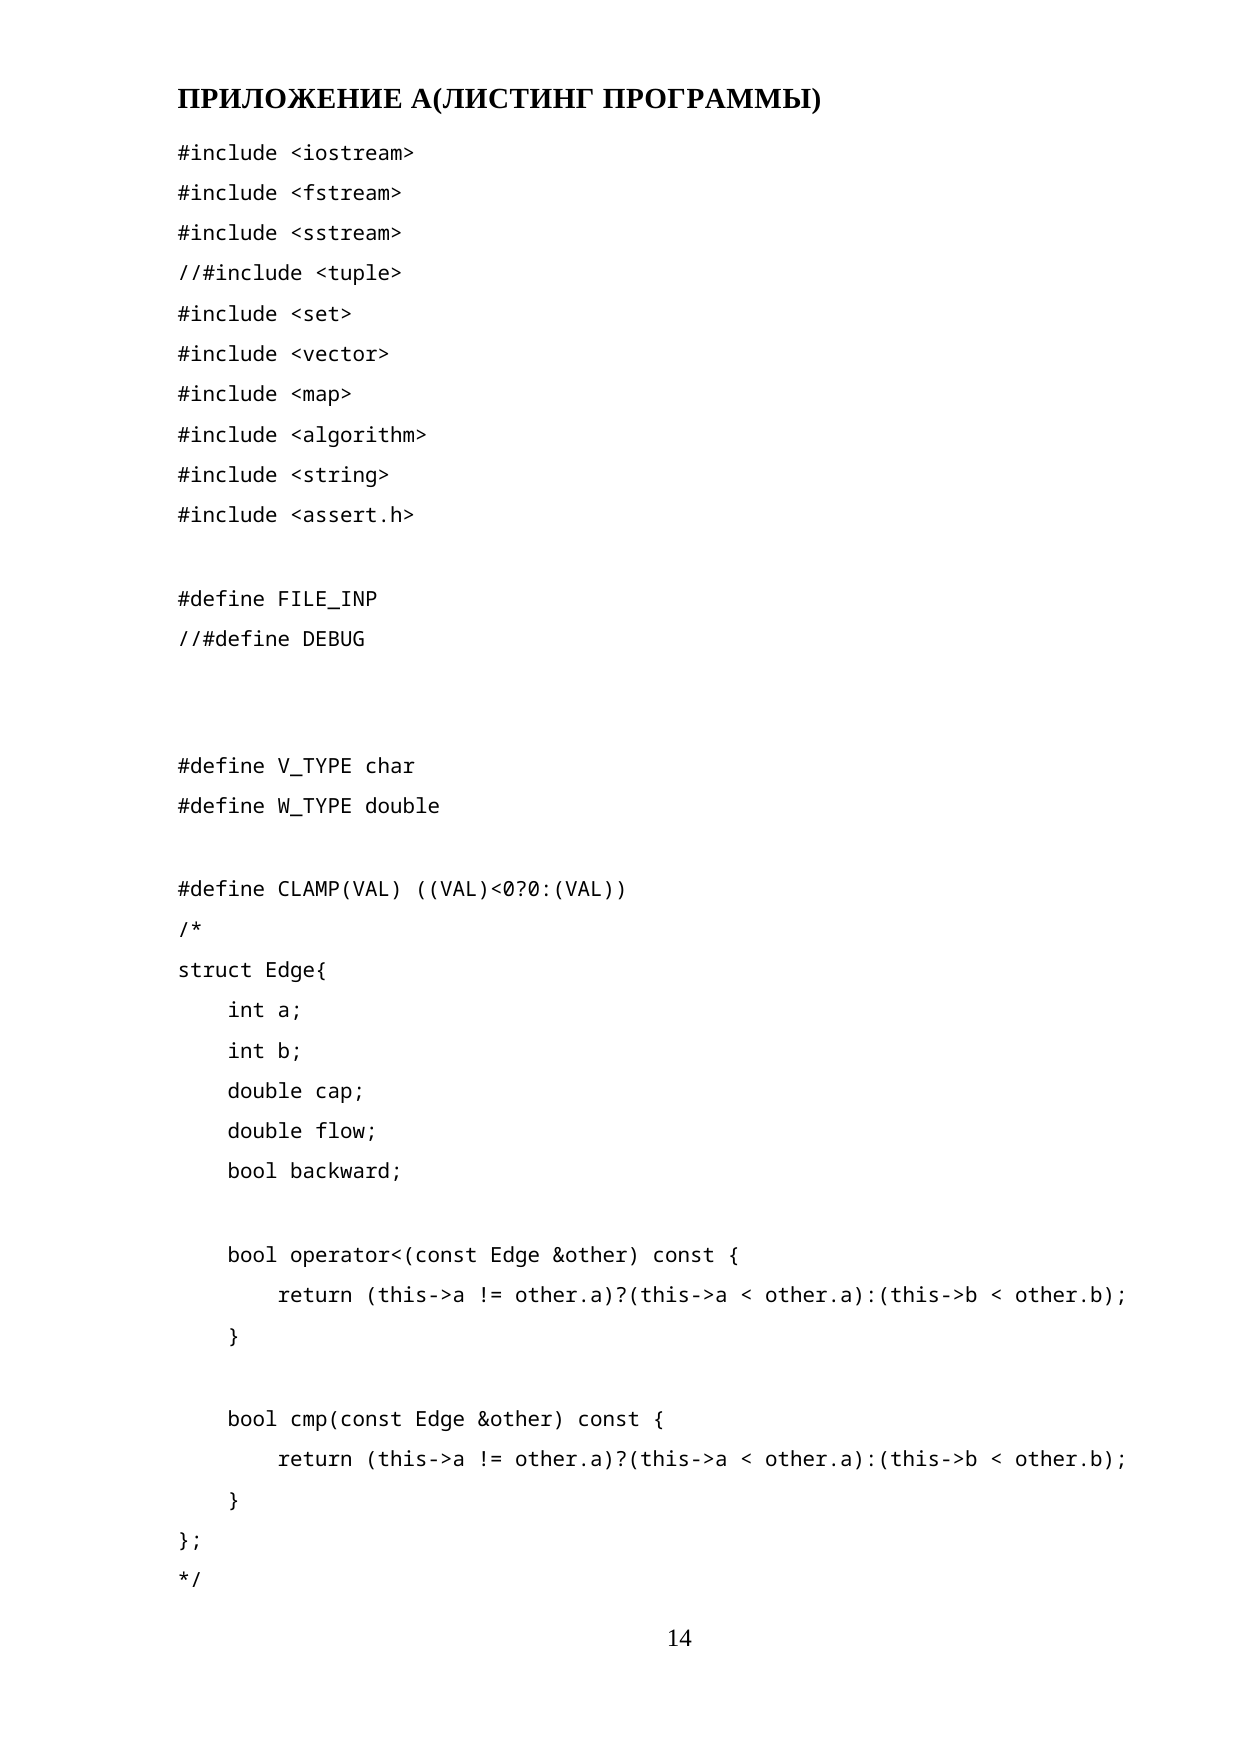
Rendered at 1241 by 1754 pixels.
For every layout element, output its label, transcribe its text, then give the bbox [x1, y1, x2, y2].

text #define W_TYPE double [177, 791, 1181, 819]
text struct Edge{ [177, 955, 1181, 983]
text }; [177, 1525, 1181, 1553]
text #include <fstream> [177, 178, 1181, 206]
text int b; [177, 1036, 1181, 1064]
text double cap; [177, 1076, 1181, 1104]
text bool backward; [177, 1157, 1181, 1185]
text */ [177, 1565, 1181, 1594]
text double flow; [177, 1116, 1181, 1145]
text return (this->a != other.a)?(this->a < other.a):(this->b < other.b); [177, 1444, 1181, 1473]
text bool operator<(const Edge &other) const { [177, 1240, 1181, 1268]
text #include <algorithm> [177, 420, 1181, 448]
text //#define DEBUG [177, 624, 1181, 653]
text #include <sstream> [177, 218, 1181, 247]
text #define CLAMP(VAL) ((VAL)<0?0:(VAL)) [177, 874, 1181, 903]
text #define V_TYPE char [177, 751, 1181, 779]
text } [177, 1485, 1181, 1513]
text //#include <tuple> [177, 258, 1181, 287]
text } [177, 1321, 1181, 1349]
text #include <set> [177, 299, 1181, 327]
text #define FILE_INP [177, 584, 1181, 612]
text #include <assert.h> [177, 500, 1181, 529]
text /* [177, 915, 1181, 943]
text #include <string> [177, 460, 1181, 488]
text Приложение А(листинг программы) [177, 81, 1181, 115]
text int a; [177, 995, 1181, 1024]
text return (this->a != other.a)?(this->a < other.a):(this->b < other.b); [177, 1280, 1181, 1309]
text #include <vector> [177, 339, 1181, 368]
text #include <iostream> [177, 138, 1181, 166]
text #include <map> [177, 379, 1181, 408]
text bool cmp(const Edge &other) const { [177, 1404, 1181, 1433]
